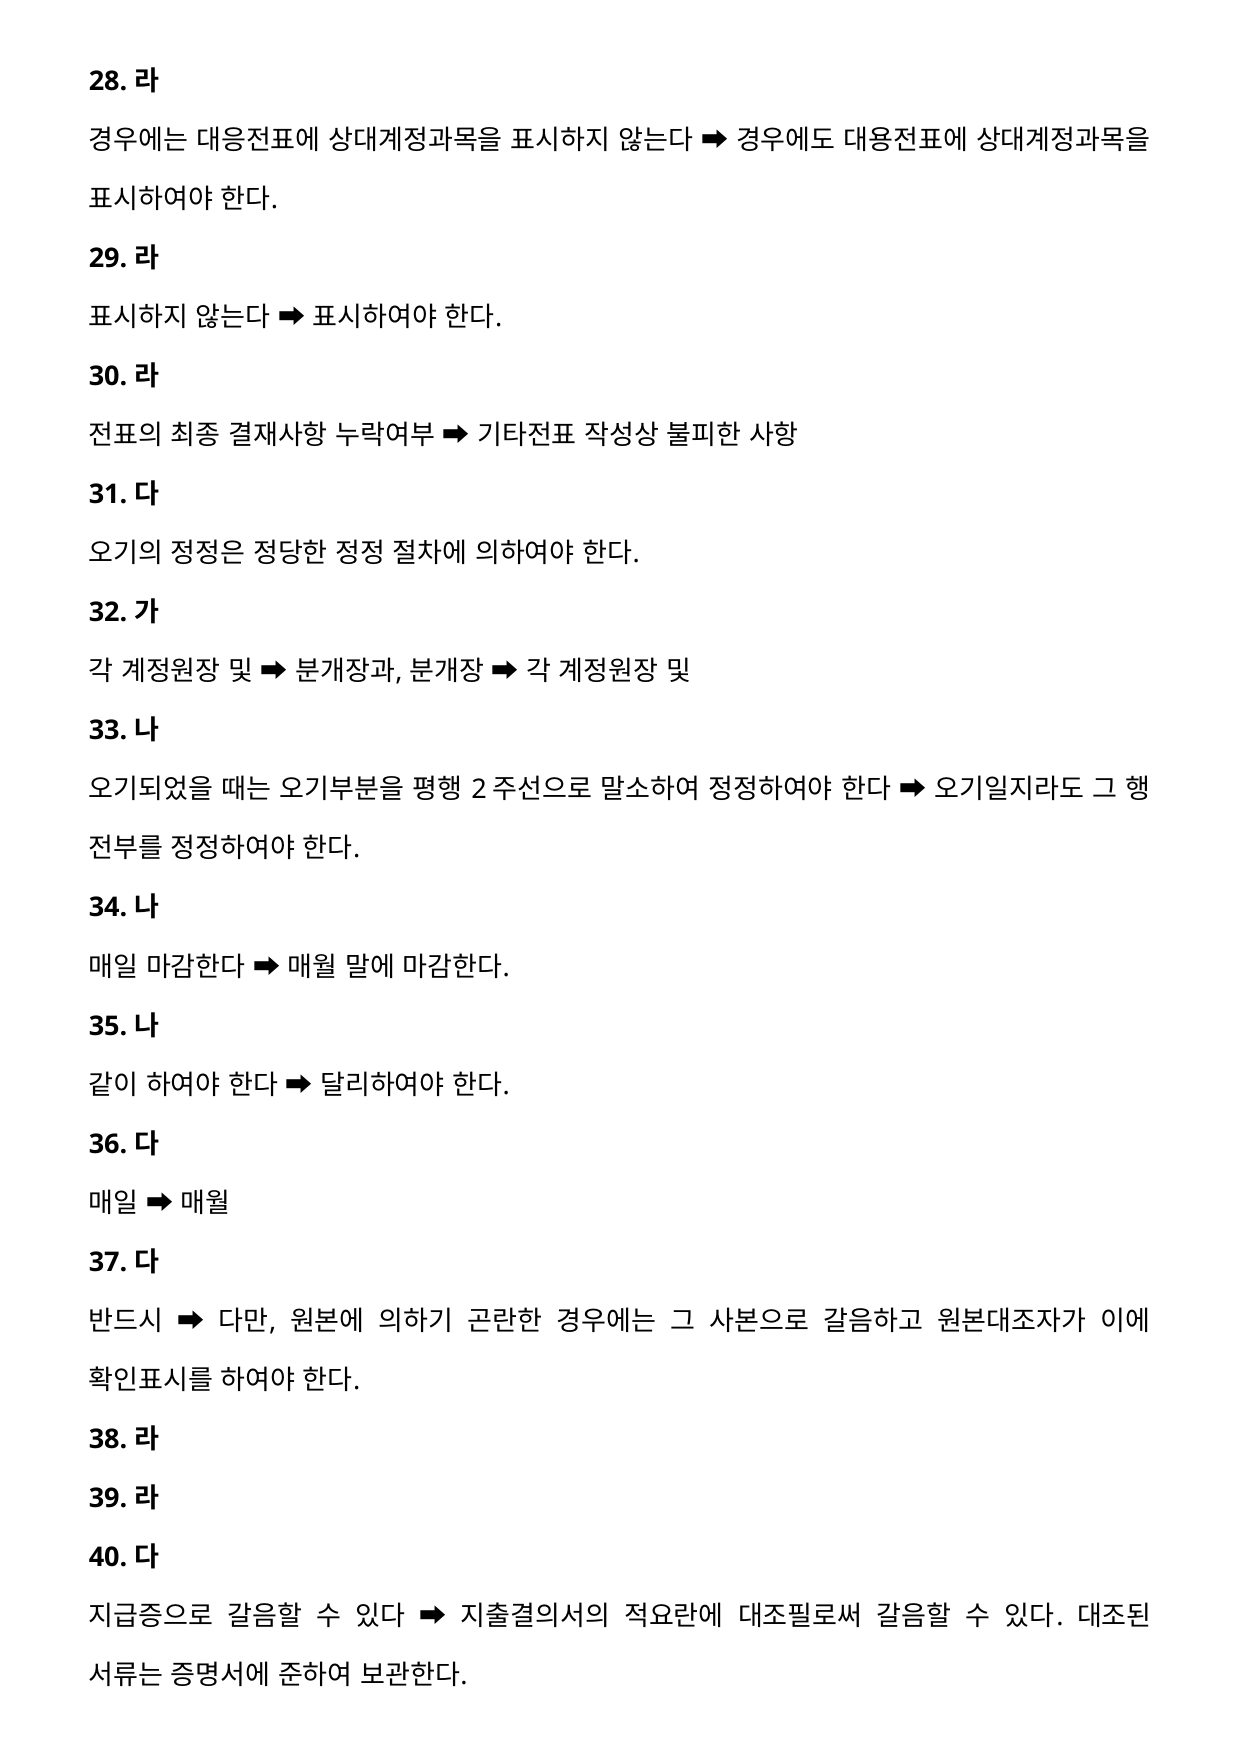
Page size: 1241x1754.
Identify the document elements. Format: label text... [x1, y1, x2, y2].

text 36. 다 [88, 1122, 1152, 1161]
text 39. 라 [88, 1476, 1152, 1515]
text 28. 라 [88, 59, 1152, 98]
text 전표의 최종 결재사항 누락여부 ➡ 기타전표 작성상 불피한 사항 [88, 413, 1152, 452]
text 오기되었을 때는 오기부분을 평행 2주선으로 말소하여 정정하여야 한다 ➡ 오기일지라도 그 행 전부를 정정하여야 한다. [88, 767, 1152, 866]
text 40. 다 [88, 1535, 1152, 1574]
text 37. 다 [88, 1239, 1152, 1279]
text 32. 가 [88, 590, 1152, 629]
text 34. 나 [88, 885, 1152, 925]
text 31. 다 [88, 472, 1152, 511]
text 표시하지 않는다 ➡ 표시하여야 한다. [88, 295, 1152, 334]
text 각 계정원장 및 ➡ 분개장과, 분개장 ➡ 각 계정원장 및 [88, 649, 1152, 689]
text 35. 나 [88, 1003, 1152, 1043]
text 38. 라 [88, 1417, 1152, 1456]
text 매일 ➡ 매월 [88, 1181, 1152, 1220]
text 29. 라 [88, 236, 1152, 275]
text 반드시 ➡ 다만, 원본에 의하기 곤란한 경우에는 그 사본으로 갈음하고 원본대조자가 이에 확인표시를 하여야 한다. [88, 1299, 1152, 1397]
text 30. 라 [88, 354, 1152, 393]
text 오기의 정정은 정당한 정정 절차에 의하여야 한다. [88, 531, 1152, 571]
text 경우에는 대응전표에 상대계정과목을 표시하지 않는다 ➡ 경우에도 대용전표에 상대계정과목을 표시하여야 한다. [88, 118, 1152, 216]
text 지급증으로 갈음할 수 있다 ➡ 지출결의서의 적요란에 대조필로써 갈음할 수 있다. 대조된 서류는 증명서에 준하여 보관한다. [88, 1594, 1152, 1692]
text 매일 마감한다 ➡ 매월 말에 마감한다. [88, 944, 1152, 984]
text 33. 나 [88, 708, 1152, 748]
text 같이 하여야 한다 ➡ 달리하여야 한다. [88, 1063, 1152, 1102]
